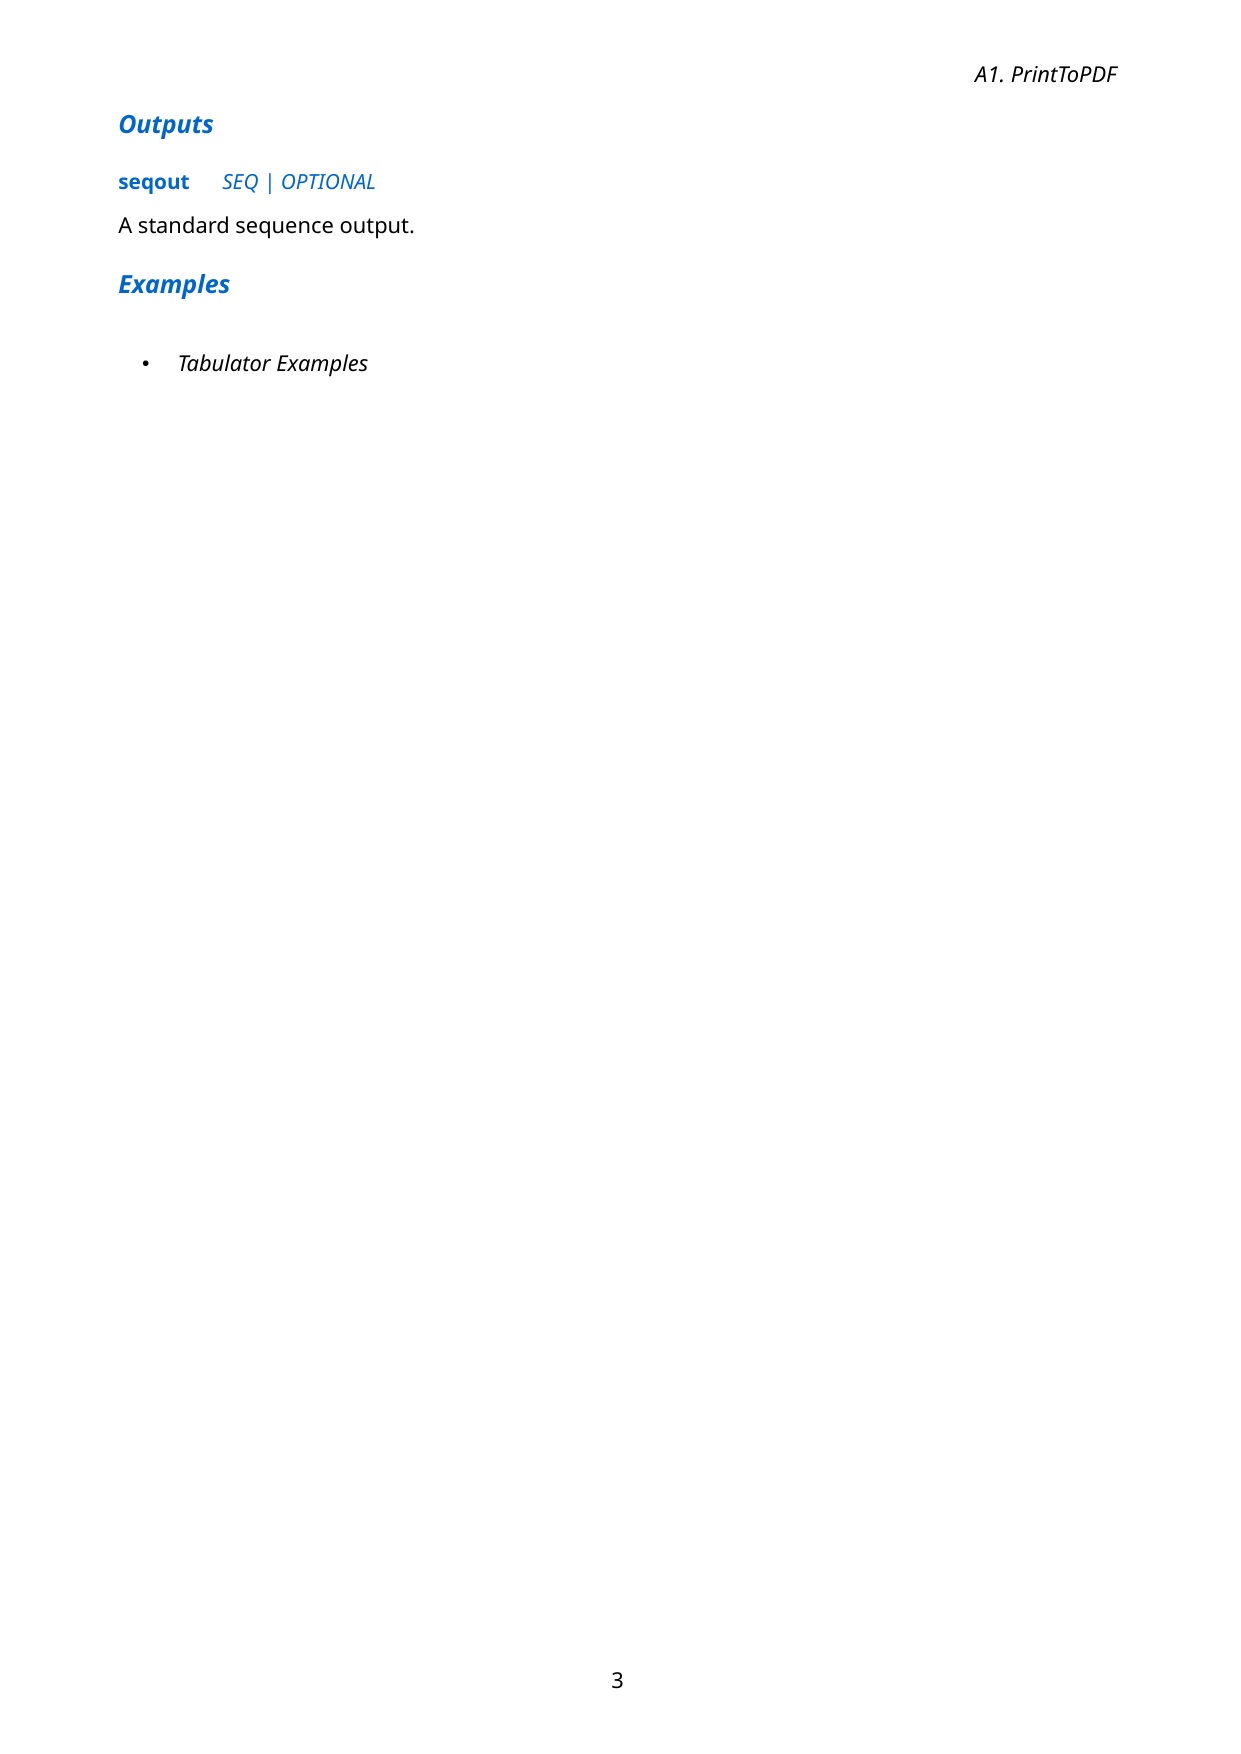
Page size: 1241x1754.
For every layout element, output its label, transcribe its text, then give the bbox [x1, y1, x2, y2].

subtitle Outputs [118, 107, 1122, 141]
list Tabulator Examples [142, 348, 1110, 378]
subtitle seqout SEQ | OPTIONAL [118, 167, 1122, 196]
text A standard sequence output. [118, 210, 1122, 240]
subtitle Examples [118, 267, 1122, 301]
